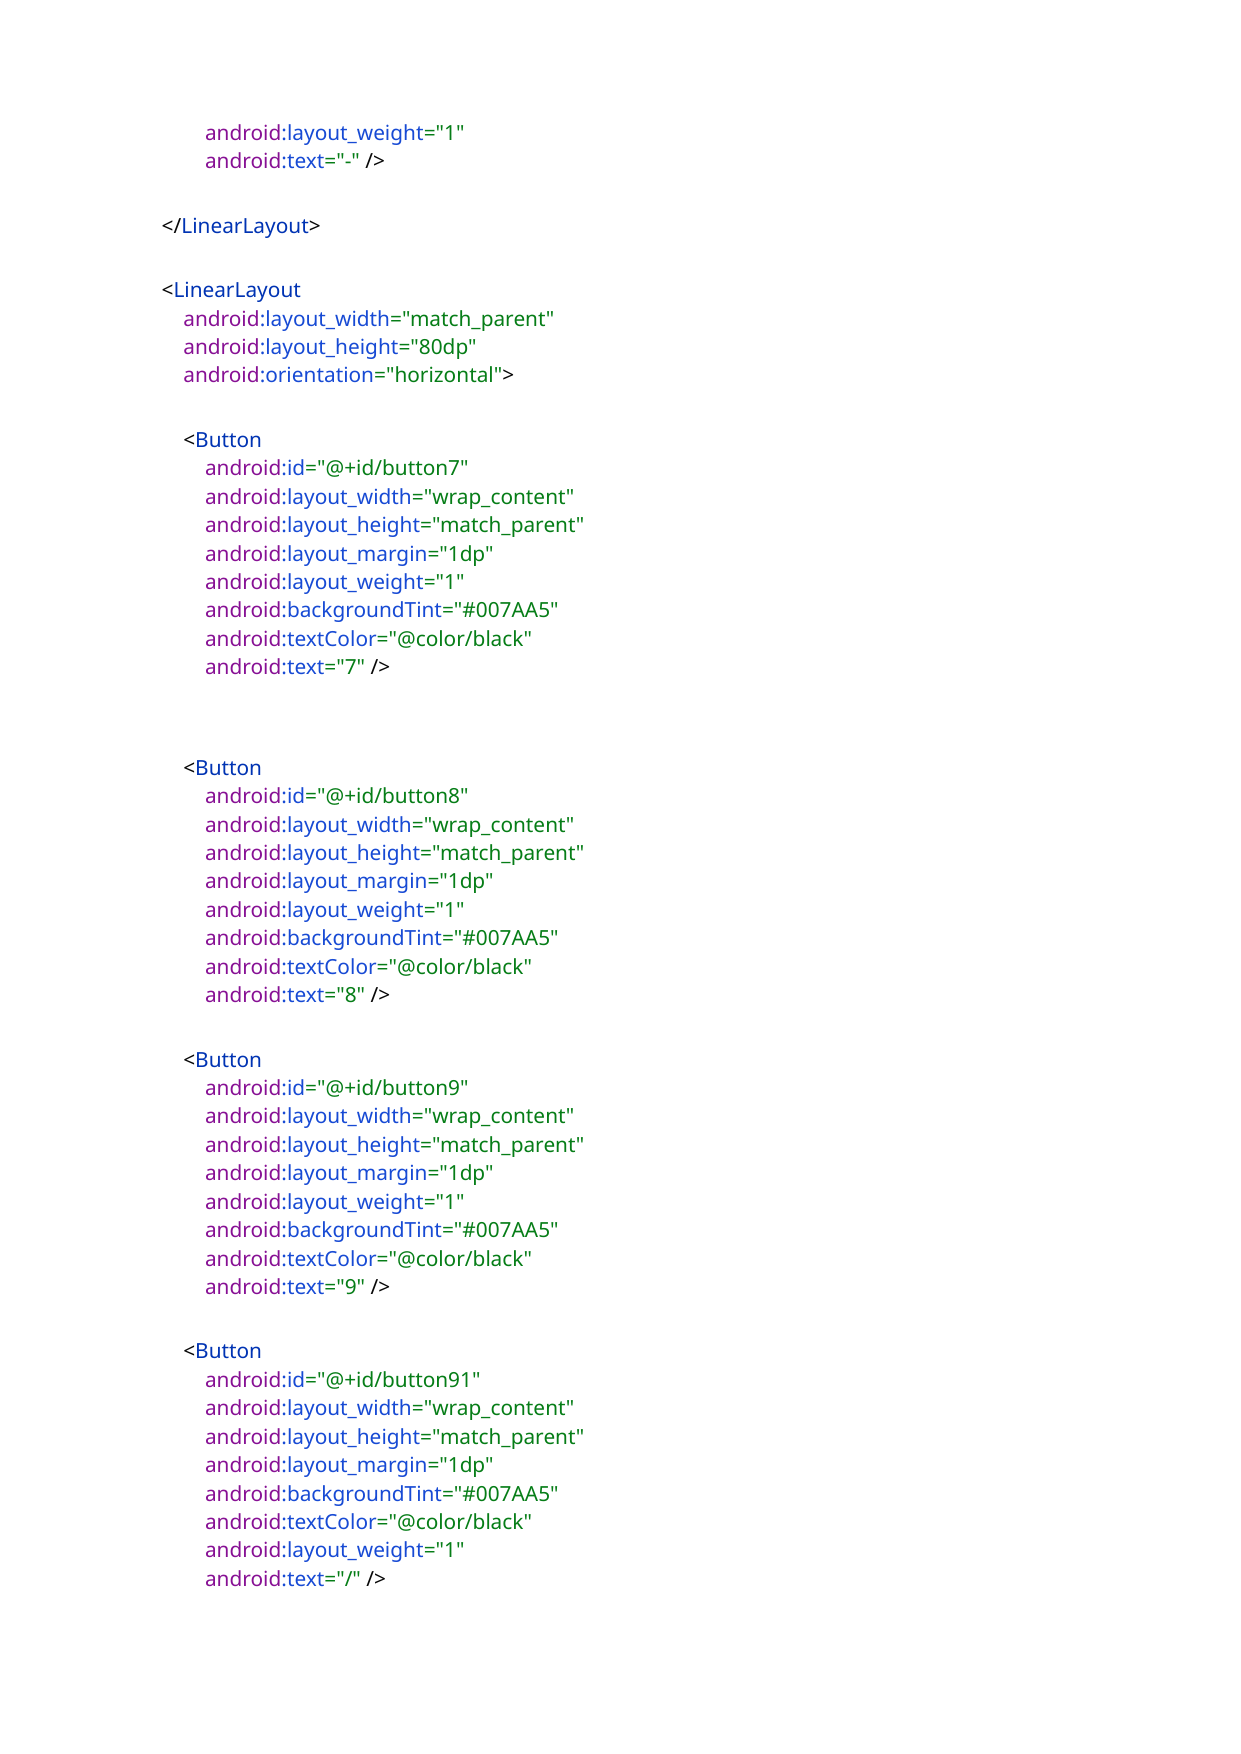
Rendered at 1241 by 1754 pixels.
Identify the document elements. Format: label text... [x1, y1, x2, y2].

text android:layout_weight="1" android:text="-" /> </LinearLayout> <LinearLayout android:layout_width="match_parent" android:layout_height="80dp" android:orientation="horizontal"> <Button android:id="@+id/button7" android:layout_width="wrap_content" android:layout_height="match_parent" android:layout_margin="1dp" android:layout_weight="1" android:backgroundTint="#007AA5" android:textColor="@color/black" android:text="7" /> <Button android:id="@+id/button8" android:layout_width="wrap_content" android:layout_height="match_parent" android:layout_margin="1dp" android:layout_weight="1" android:backgroundTint="#007AA5" android:textColor="@color/black" android:text="8" /> <Button android:id="@+id/button9" android:layout_width="wrap_content" android:layout_height="match_parent" android:layout_margin="1dp" android:layout_weight="1" android:backgroundTint="#007AA5" android:textColor="@color/black" android:text="9" /> <Button android:id="@+id/button91" android:layout_width="wrap_content" android:layout_height="match_parent" android:layout_margin="1dp" android:backgroundTint="#007AA5" android:textColor="@color/black" android:layout_weight="1" android:text="/" /> [118, 118, 1122, 1628]
